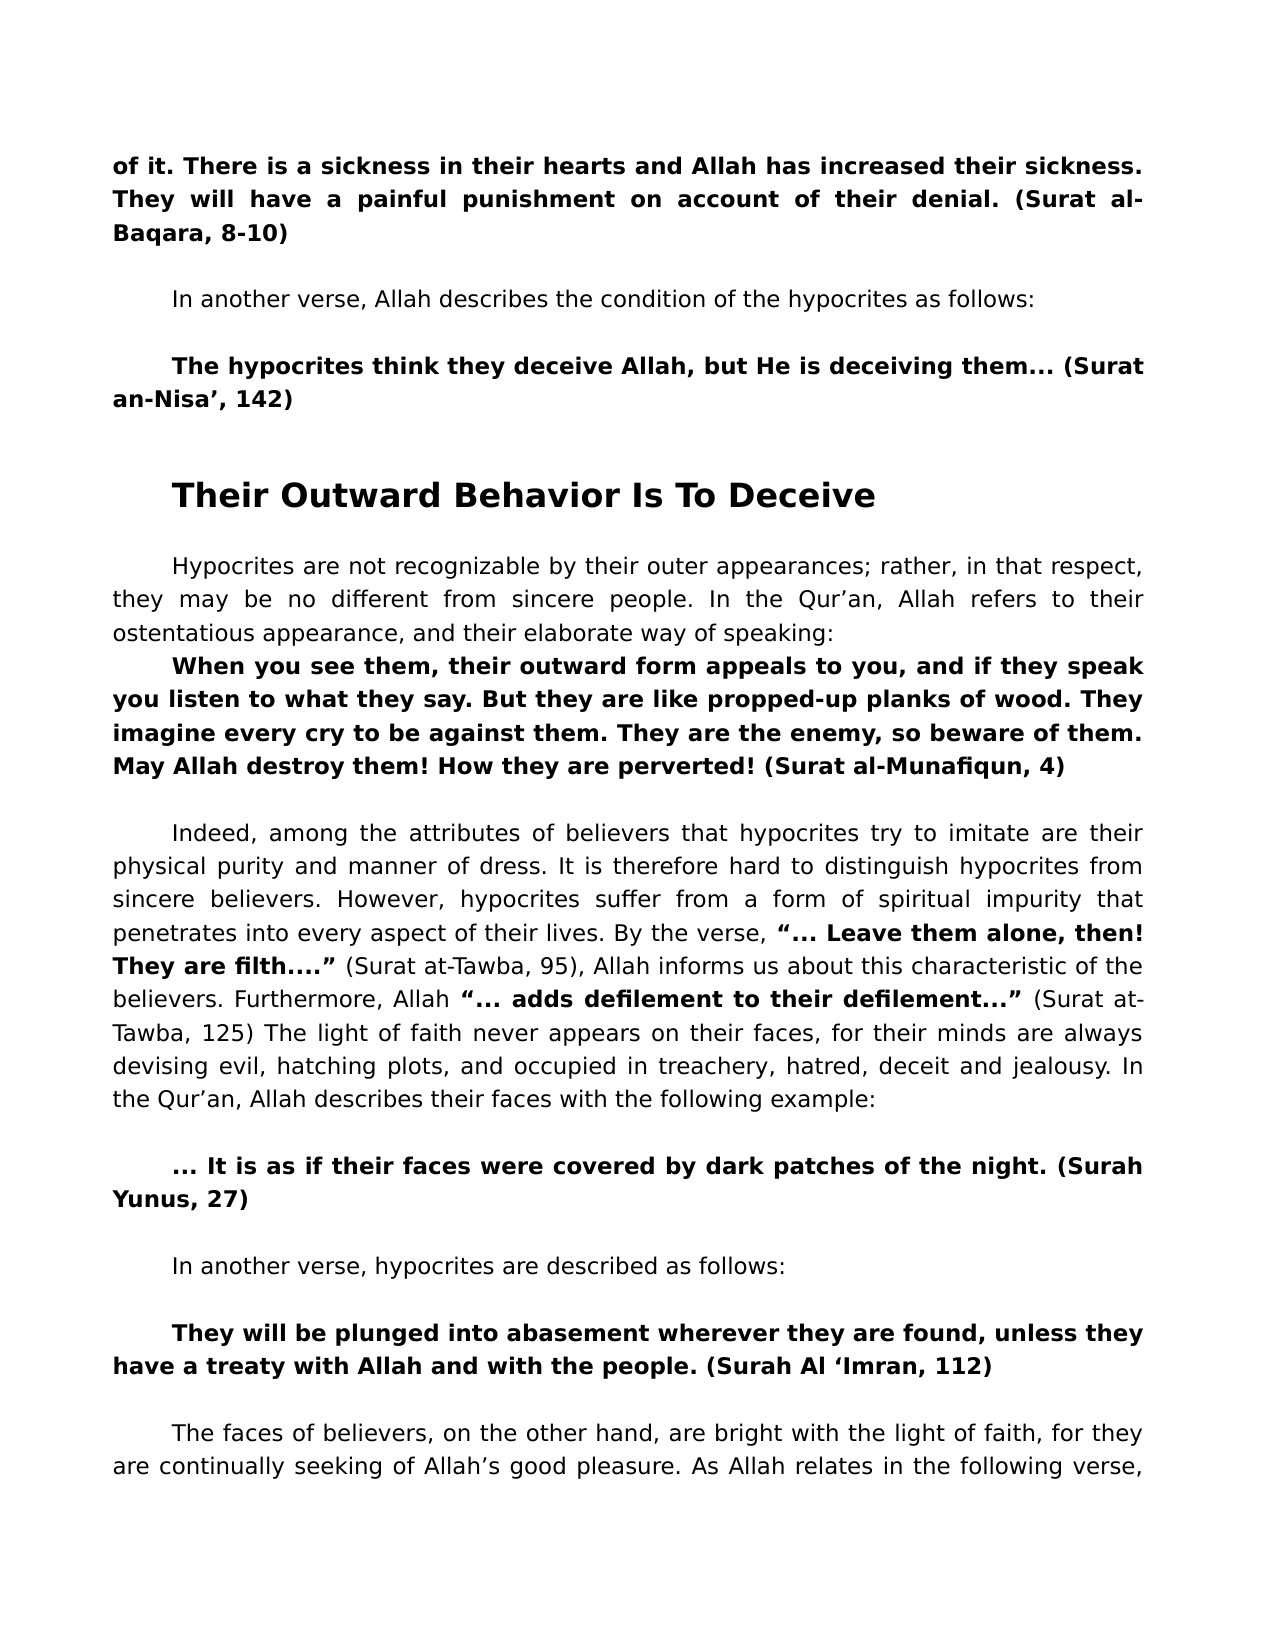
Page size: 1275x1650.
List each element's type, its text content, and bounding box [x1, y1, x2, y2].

text Their Outward Behavior Is To Deceive [112, 481, 1145, 514]
text In another verse, hypocrites are described as follows: [112, 1248, 1145, 1281]
text When you see them, their outward form appeals to you, and if they speak you listen to what they say. But they are like propped-up planks of wood. They imagine every cry to be against them. They are the enemy, so beware of them. May Allah destroy them! How they are perverted! (Surat al-Munafiqun, 4) [112, 648, 1145, 781]
text In another verse, Allah describes the condition of the hypocrites as follows: [112, 281, 1145, 314]
text Hypocrites are not recognizable by their outer appearances; rather, in that respect, they may be no different from sincere people. In the Qur’an, Allah refers to their ostentatious appearance, and their elaborate way of speaking: [112, 548, 1145, 648]
text The faces of believers, on the other hand, are bright with the light of faith, for they are continually seeking of Allah’s good pleasure. As Allah relates in the following verse, [112, 1414, 1145, 1481]
text The hypocrites think they deceive Allah, but He is deceiving them... (Surat an-Nisa’, 142) [112, 348, 1145, 414]
text Indeed, among the attributes of believers that hypocrites try to imitate are their physical purity and manner of dress. It is therefore hard to distinguish hypocrites from sincere believers. However, hypocrites suffer from a form of spiritual impurity that penetrates into every aspect of their lives. By the verse, “... Leave them alone, then! They are filth....” (Surat at-Tawba, 95), Allah informs us about this characteristic of the believers. Furthermore, Allah “... adds defilement to their defilement...” (Surat at-Tawba, 125) The light of faith never appears on their faces, for their minds are always devising evil, hatching plots, and occupied in treachery, hatred, deceit and jealousy. In the Qur’an, Allah describes their faces with the following example: [112, 814, 1145, 1114]
text They will be plunged into abasement wherever they are found, unless they have a treaty with Allah and with the people. (Surah Al ‘Imran, 112) [112, 1314, 1145, 1381]
text of it. There is a sickness in their hearts and Allah has increased their sickness. They will have a painful punishment on account of their denial. (Surat al-Baqara, 8-10) [112, 148, 1145, 248]
text ... It is as if their faces were covered by dark patches of the night. (Surah Yunus, 27) [112, 1148, 1145, 1214]
